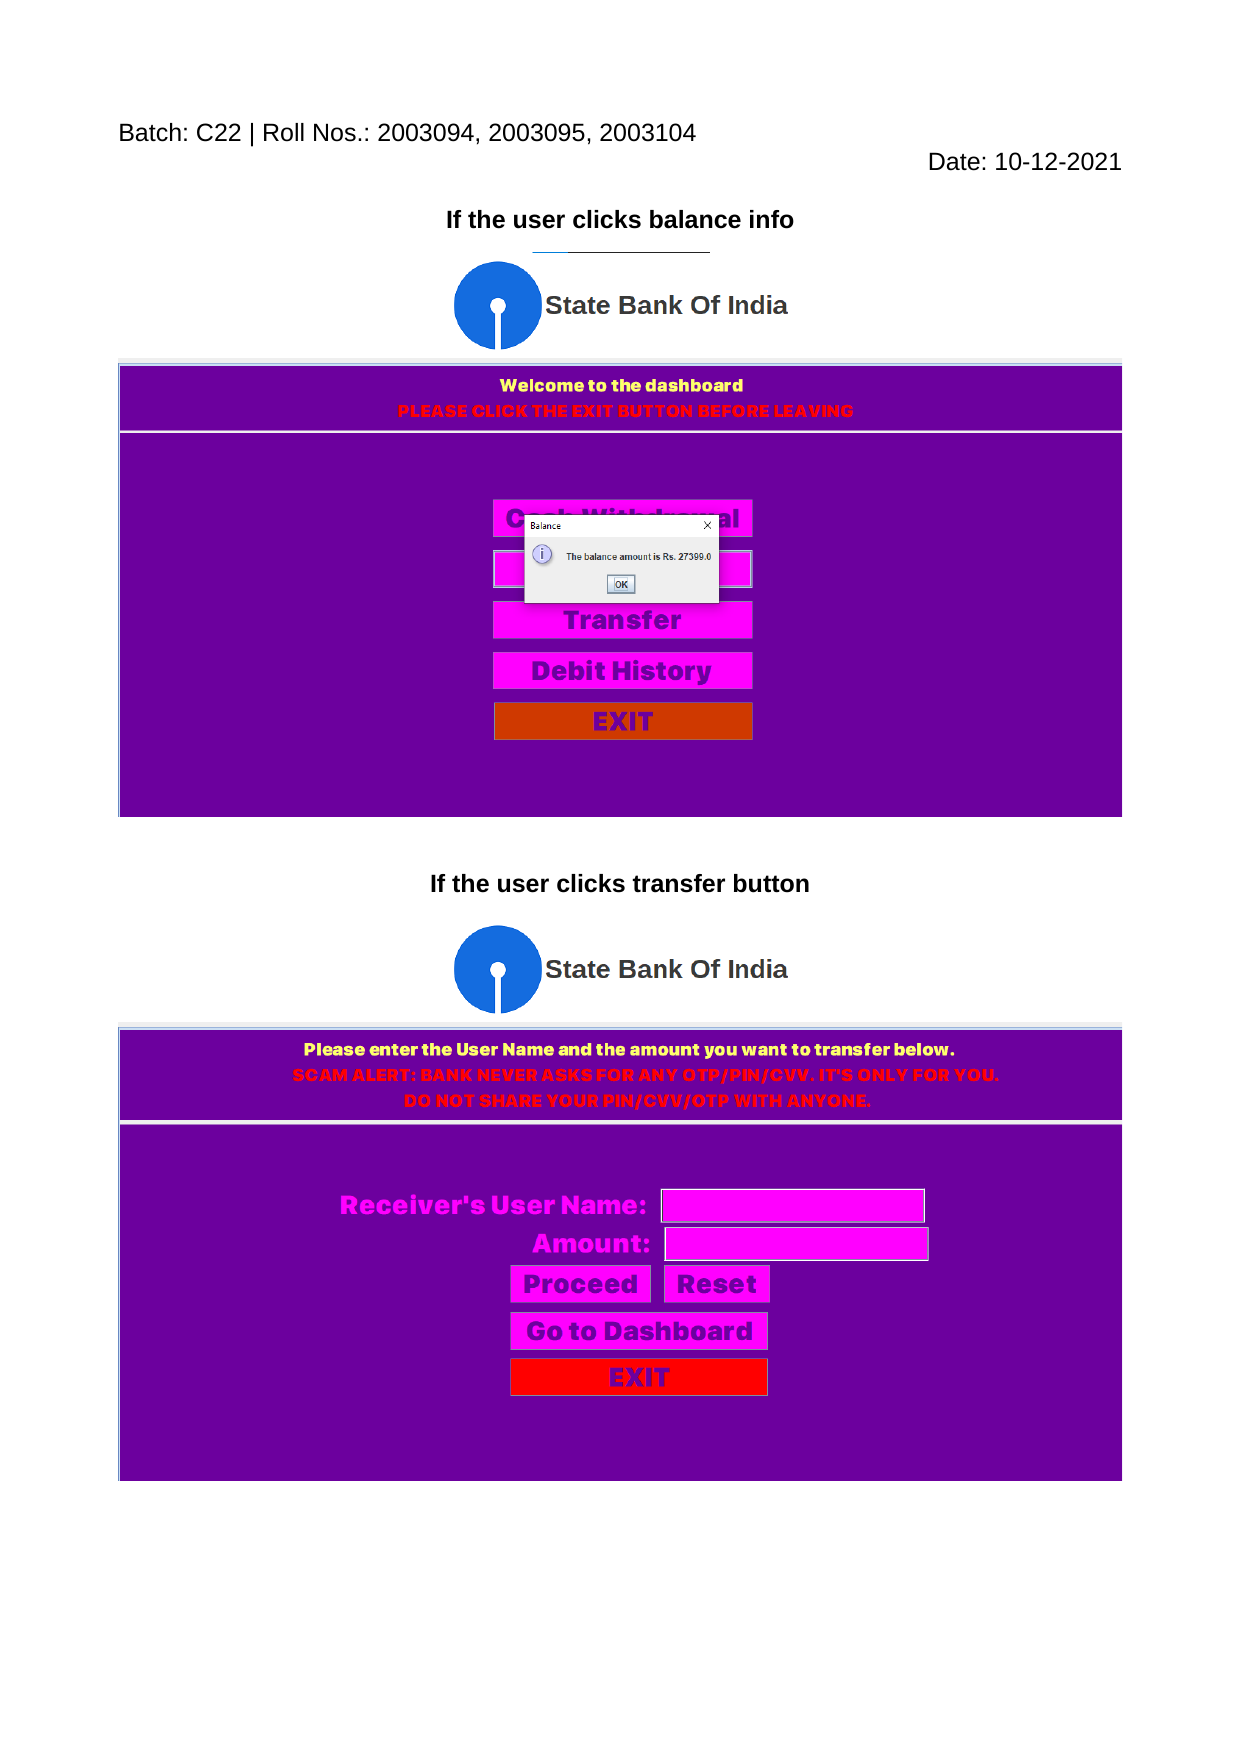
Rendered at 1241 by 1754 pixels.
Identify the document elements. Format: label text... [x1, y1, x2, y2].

picture [118, 252, 1123, 817]
text If the user clicks balance info [118, 205, 1122, 234]
picture [118, 916, 1123, 1481]
text If the user clicks transfer button [118, 869, 1122, 898]
